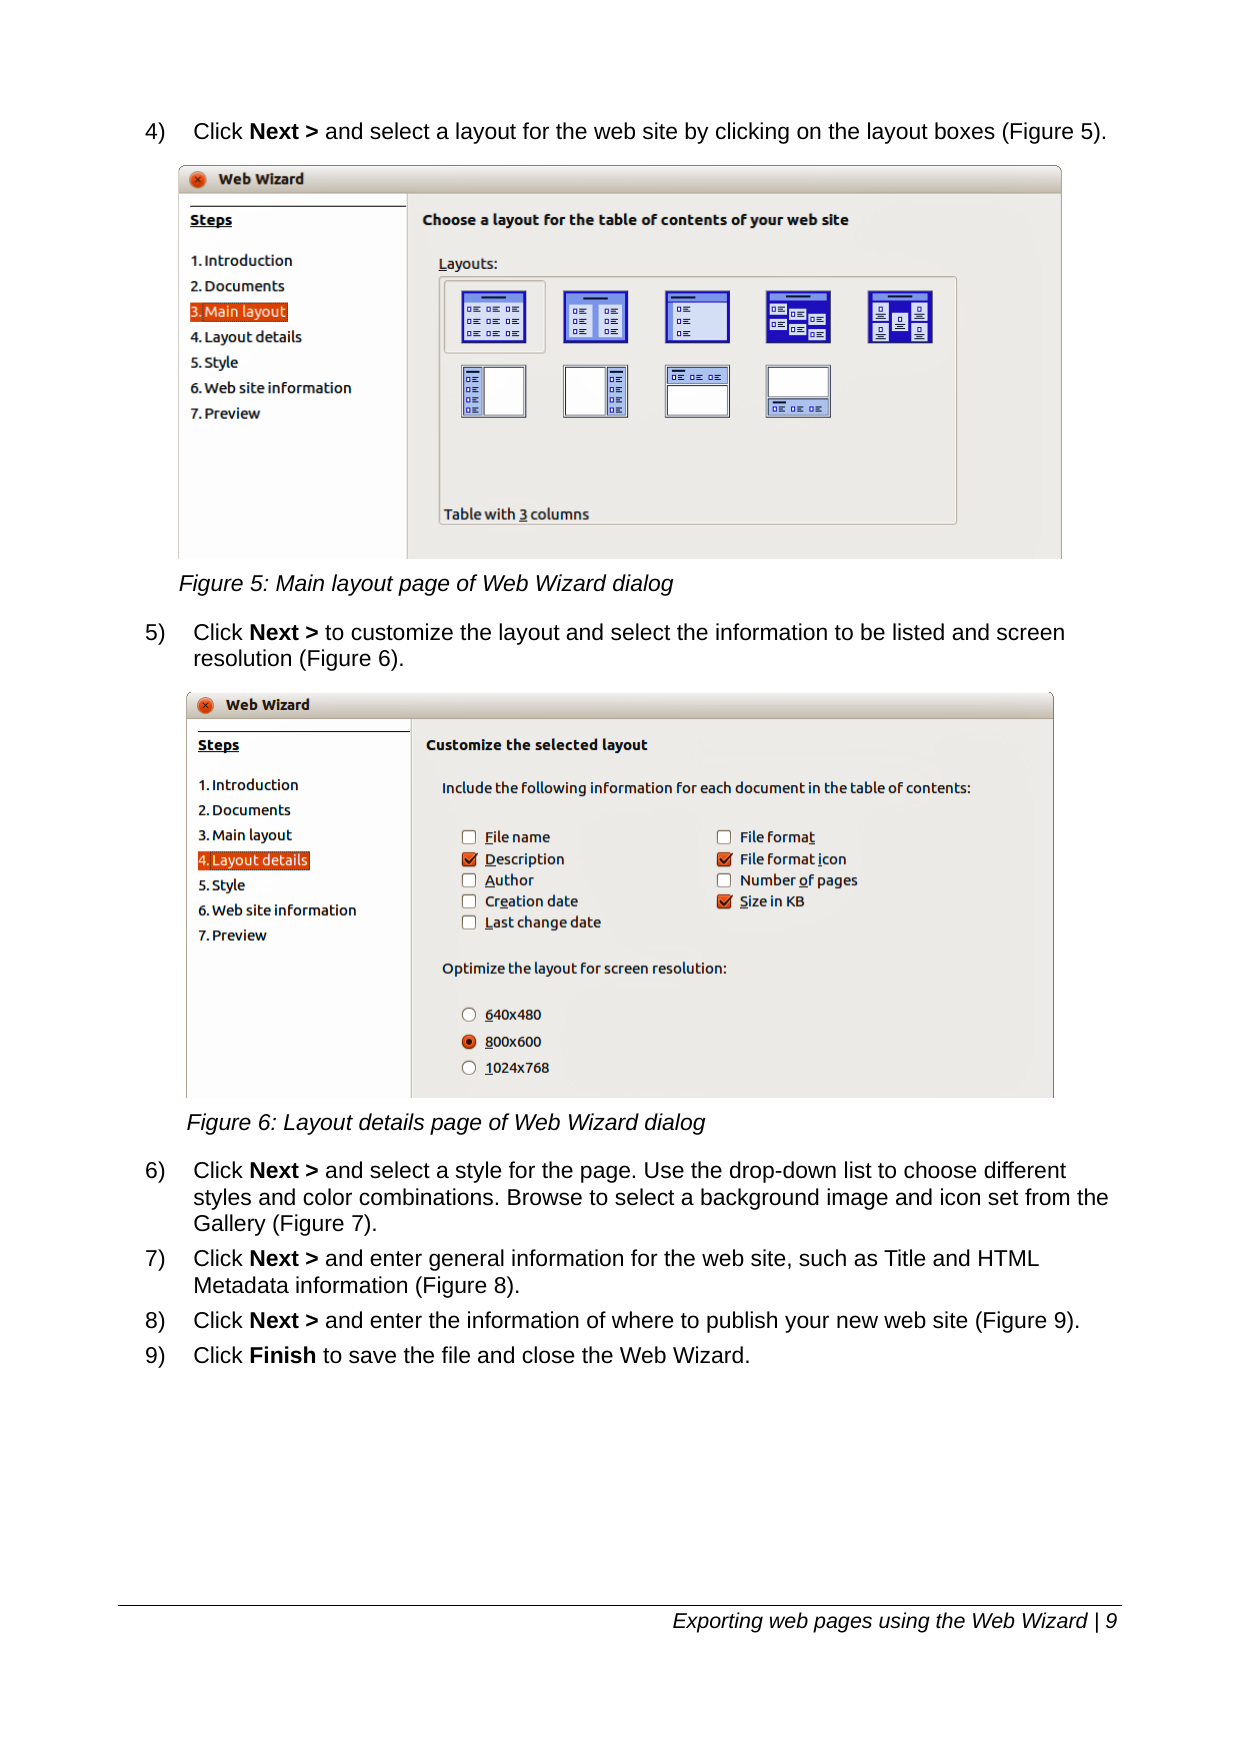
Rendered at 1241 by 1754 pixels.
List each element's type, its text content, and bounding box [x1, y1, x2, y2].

picture [178, 165, 1062, 559]
list Click Next > and enter general information for the web site, such as Title and HTML Metadata information (Figure 8). [165, 1245, 1122, 1298]
list Click Next > and select a layout for the web site by clicking on the layout boxes (Figure 5). [165, 118, 1122, 144]
text Figure 6: Layout details page of Web Wizard dialog [186, 1109, 1054, 1135]
picture [186, 692, 1054, 1098]
list Click Next > to customize the layout and select the information to be listed and screen resolution (Figure 6). [165, 618, 1122, 671]
text Figure 5: Main layout page of Web Wizard dialog [178, 570, 1062, 596]
list Click Finish to save the file and close the Web Wizard. [165, 1342, 1122, 1368]
list Click Next > and enter the information of where to publish your new web site (Figure 9). [165, 1307, 1122, 1333]
list Click Next > and select a style for the page. Use the drop-down list to choose different styles and color combinations. Browse to select a background image and icon set from the Gallery (Figure 7). [165, 1157, 1122, 1236]
